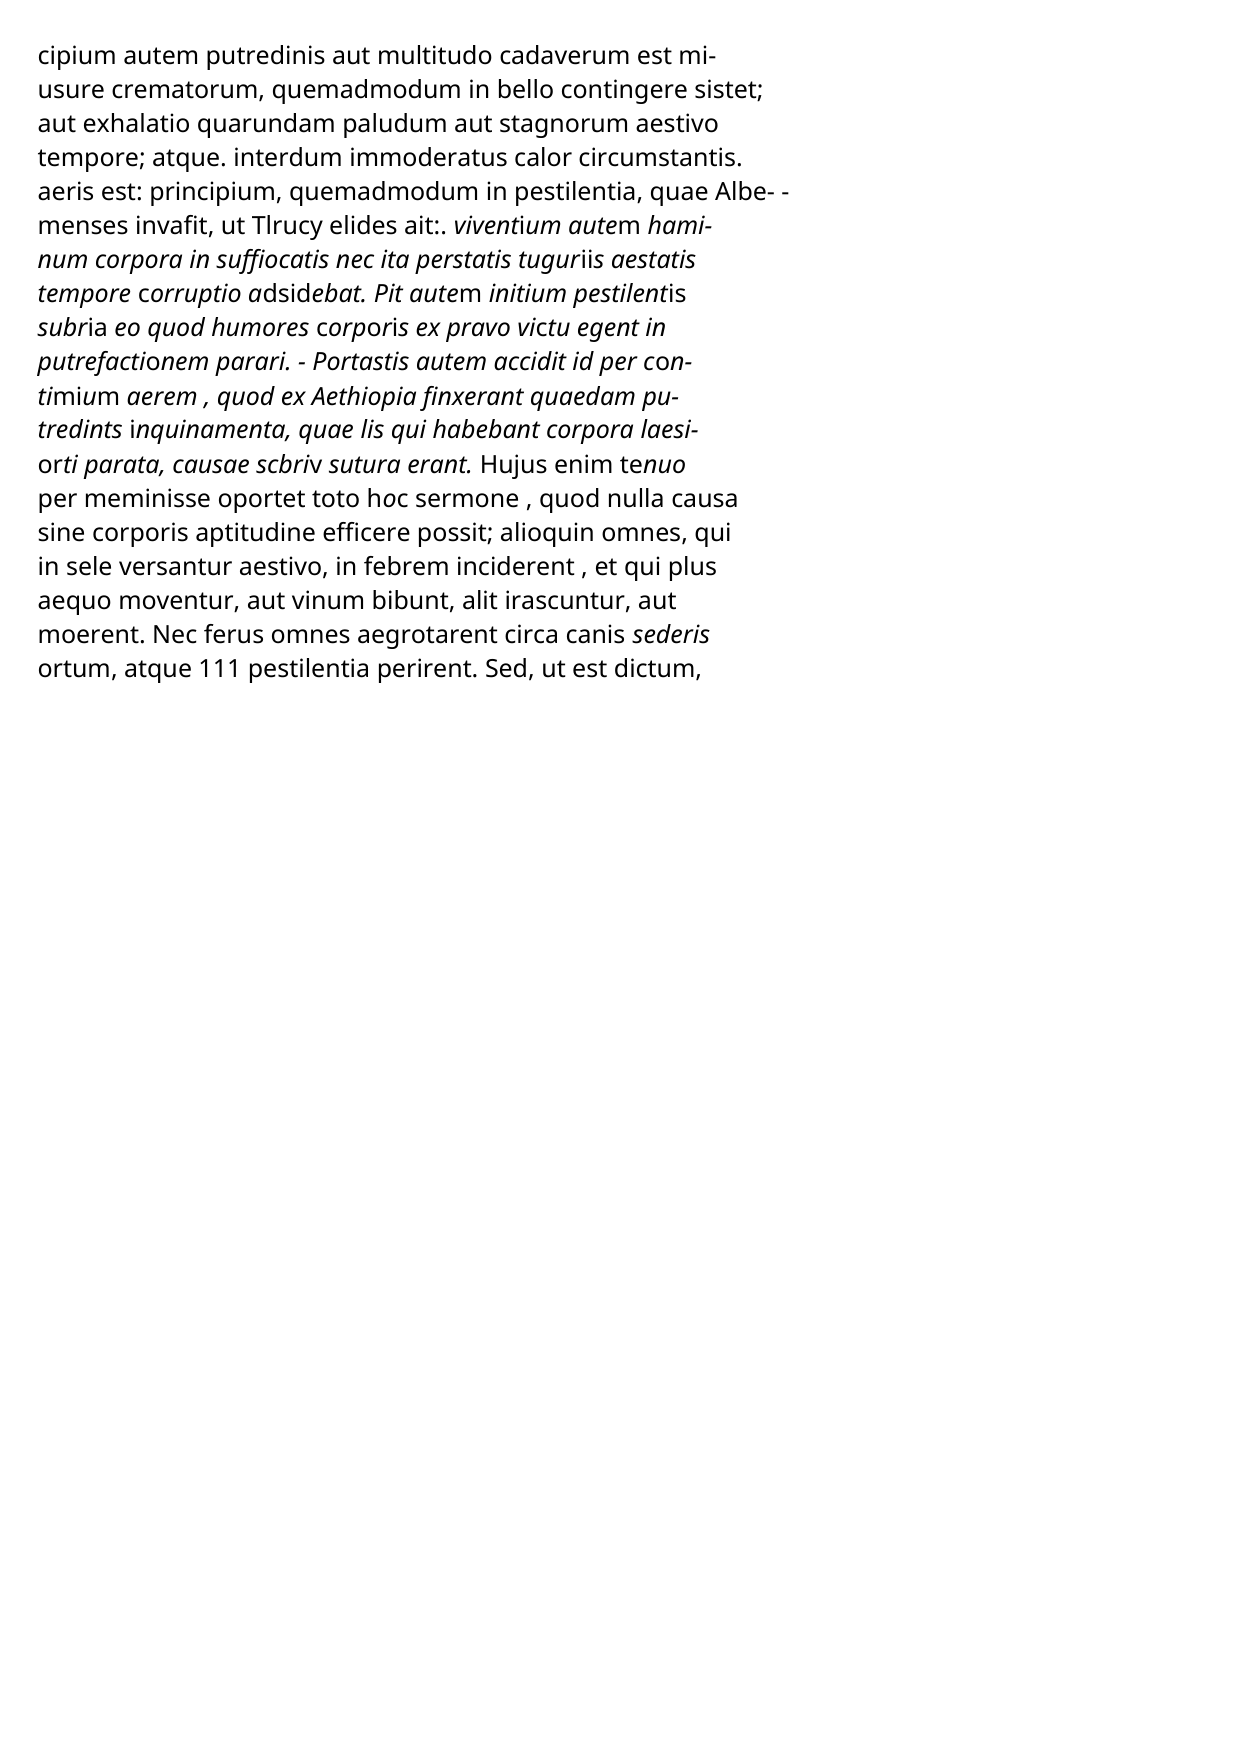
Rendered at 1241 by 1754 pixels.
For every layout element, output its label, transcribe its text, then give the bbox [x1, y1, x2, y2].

text cipium autem putredinis aut multitudo cadaverum est mi- usure crematorum, quemadmodum in bello contingere sistet; aut exhalatio quarundam paludum aut stagnorum aestivo tempore; atque. interdum immoderatus calor circumstantis. aeris est: principium, quemadmodum in pestilentia, quae Albe- - menses invafit, ut Tlrucy elides ait:. viventium autem hami- num corpora in suffiocatis nec ita perstatis tuguriis aestatis tempore corruptio adsidebat. Pit autem initium pestilentis subria eo quod humores corporis ex pravo victu egent in putrefactionem parari. - Portastis autem accidit id per con- timium aerem , quod ex Aethiopia finxerant quaedam pu- tredints inquinamenta, quae lis qui habebant corpora laesi- orti parata, causae scbriv sutura erant. Hujus enim tenuo per meminisse oportet toto hoc sermone , quod nulla causa sine corporis aptitudine efficere possit; alioquin omnes, qui in sele versantur aestivo, in febrem inciderent , et qui plus aequo moventur, aut vinum bibunt, alit irascuntur, aut moerent. Nec ferus omnes aegrotarent circa canis sederis ortum, atque 111 pestilentia perirent. Sed, ut est dictum, [37, 37, 1203, 685]
